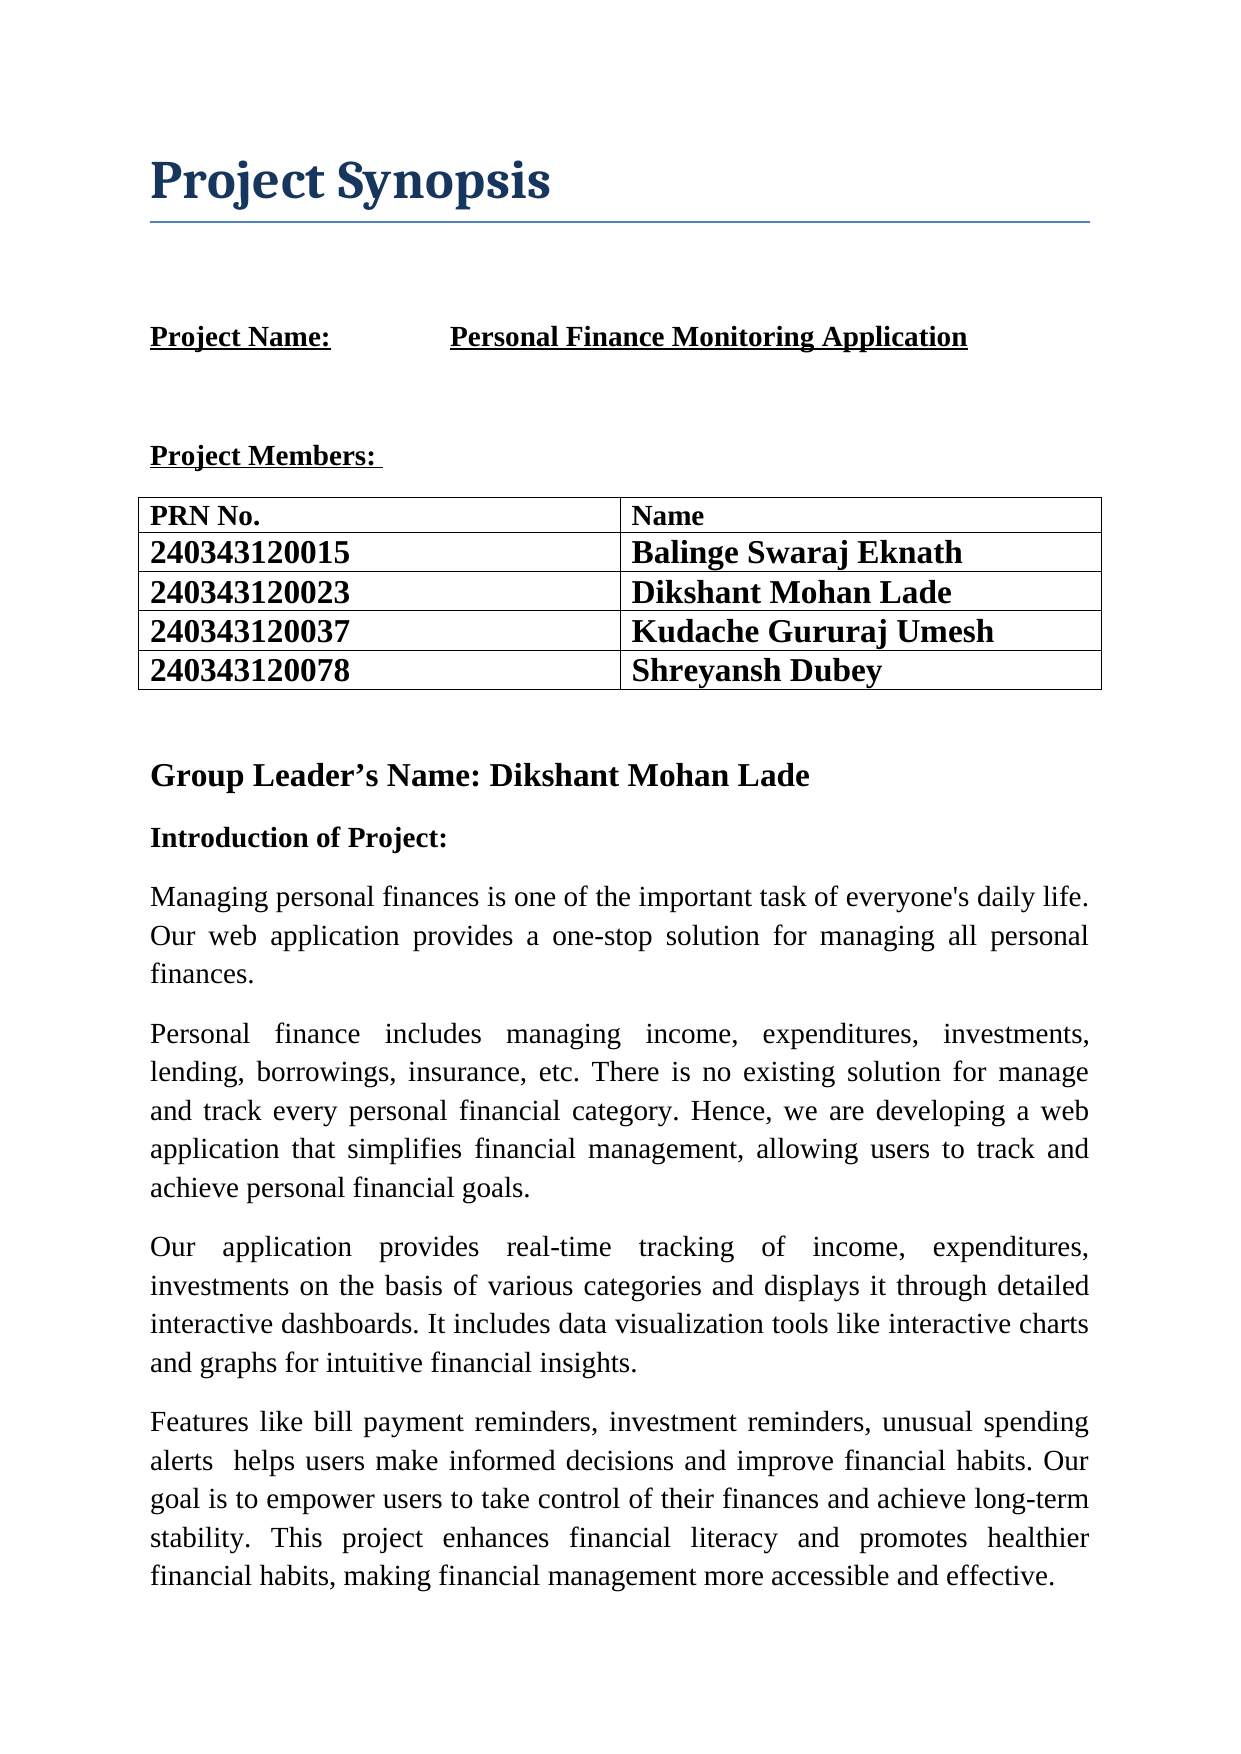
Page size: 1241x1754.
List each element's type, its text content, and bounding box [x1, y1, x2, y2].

table_cell 240343120023 [139, 572, 620, 610]
text Project Members: [150, 438, 1090, 471]
text Personal finance includes managing income, expenditures, investments, lending, borrowings, insurance, etc. There is no existing solution for manage and track every personal financial category. Hence, we are developing a web application that simplifies financial management, allowing users to track and achieve personal financial goals. [150, 1016, 1090, 1203]
text Our application provides real-time tracking of income, expenditures, investments on the basis of various categories and displays it through detailed interactive dashboards. It includes data visualization tools like interactive charts and graphs for intuitive financial insights. [150, 1229, 1090, 1378]
text Project Name: Personal Finance Monitoring Application [150, 319, 1090, 352]
text Group Leader’s Name: Dikshant Mohan Lade [150, 755, 1090, 793]
table_header Name [621, 498, 1101, 532]
table_cell Kudache Gururaj Umesh [621, 611, 1101, 650]
table_cell 240343120037 [139, 611, 620, 650]
table_cell Shreyansh Dubey [621, 651, 1101, 689]
text Features like bill payment reminders, investment reminders, unusual spending alerts helps users make informed decisions and improve financial habits. Our goal is to empower users to take control of their finances and achieve long-term stability. This project enhances financial literacy and promotes healthier financial habits, making financial management more accessible and effective. [150, 1404, 1090, 1592]
title Project Synopsis [150, 150, 1090, 221]
table_cell 240343120015 [139, 533, 620, 571]
table_cell Dikshant Mohan Lade [621, 572, 1101, 610]
text Managing personal finances is one of the important task of everyone's daily life. Our web application provides a one-stop solution for managing all personal finances. [150, 879, 1090, 990]
text Introduction of Project: [150, 820, 1090, 853]
table_header PRN No. [139, 498, 620, 532]
table_cell 240343120078 [139, 651, 620, 689]
table_cell Balinge Swaraj Eknath [621, 533, 1101, 571]
